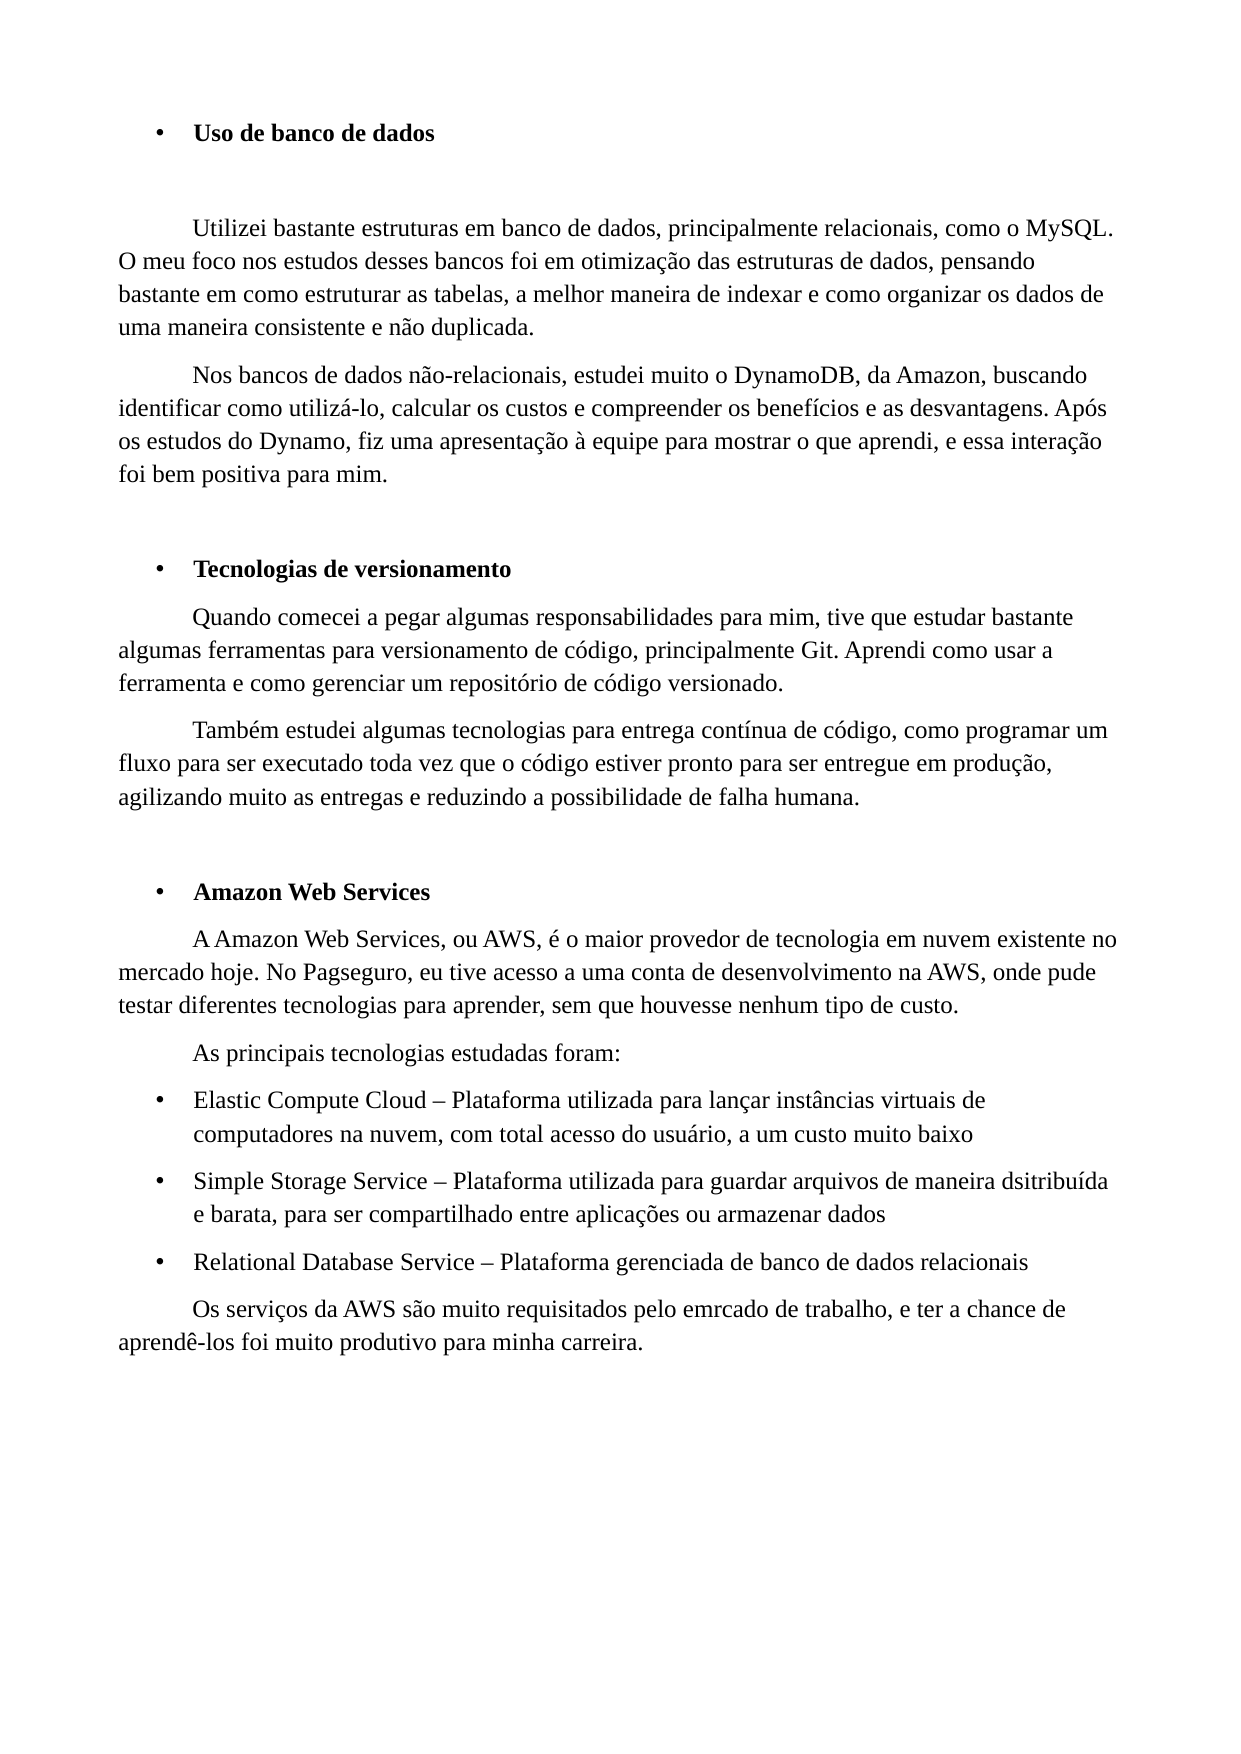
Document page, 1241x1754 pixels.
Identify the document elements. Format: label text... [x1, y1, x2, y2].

text Os serviços da AWS são muito requisitados pelo emrcado de trabalho, e ter a chance de aprendê-los foi muito produtivo para minha carreira. [118, 1294, 1122, 1356]
list Tecnologias de versionamento [156, 554, 1122, 583]
text Também estudei algumas tecnologias para entrega contínua de código, como programar um fluxo para ser executado toda vez que o código estiver pronto para ser entregue em produção, agilizando muito as entregas e reduzindo a possibilidade de falha humana. [118, 716, 1122, 810]
list Relational Database Service – Plataforma gerenciada de banco de dados relacionais [156, 1247, 1122, 1276]
list Uso de banco de dados [156, 118, 1122, 147]
list Simple Storage Service – Plataforma utilizada para guardar arquivos de maneira dsitribuída e barata, para ser compartilhado entre aplicações ou armazenar dados [156, 1166, 1122, 1228]
list Amazon Web Services [156, 877, 1122, 906]
list Elastic Compute Cloud – Plataforma utilizada para lançar instâncias virtuais de computadores na nuvem, com total acesso do usuário, a um custo muito baixo [156, 1086, 1122, 1147]
text Quando comecei a pegar algumas responsabilidades para mim, tive que estudar bastante algumas ferramentas para versionamento de código, principalmente Git. Aprendi como usar a ferramenta e como gerenciar um repositório de código versionado. [118, 602, 1122, 697]
text As principais tecnologias estudadas foram: [118, 1038, 1122, 1067]
text A Amazon Web Services, ou AWS, é o maior provedor de tecnologia em nuvem existente no mercado hoje. No Pagseguro, eu tive acesso a uma conta de desenvolvimento na AWS, onde pude testar diferentes tecnologias para aprender, sem que houvesse nenhum tipo de custo. [118, 924, 1122, 1019]
text Utilizei bastante estruturas em banco de dados, principalmente relacionais, como o MySQL. O meu foco nos estudos desses bancos foi em otimização das estruturas de dados, pensando bastante em como estruturar as tabelas, a melhor maneira de indexar e como organizar os dados de uma maneira consistente e não duplicada. [118, 213, 1122, 341]
text Nos bancos de dados não-relacionais, estudei muito o DynamoDB, da Amazon, buscando identificar como utilizá-lo, calcular os custos e compreender os benefícios e as desvantagens. Após os estudos do Dynamo, fiz uma apresentação à equipe para mostrar o que aprendi, e essa interação foi bem positiva para mim. [118, 360, 1122, 488]
